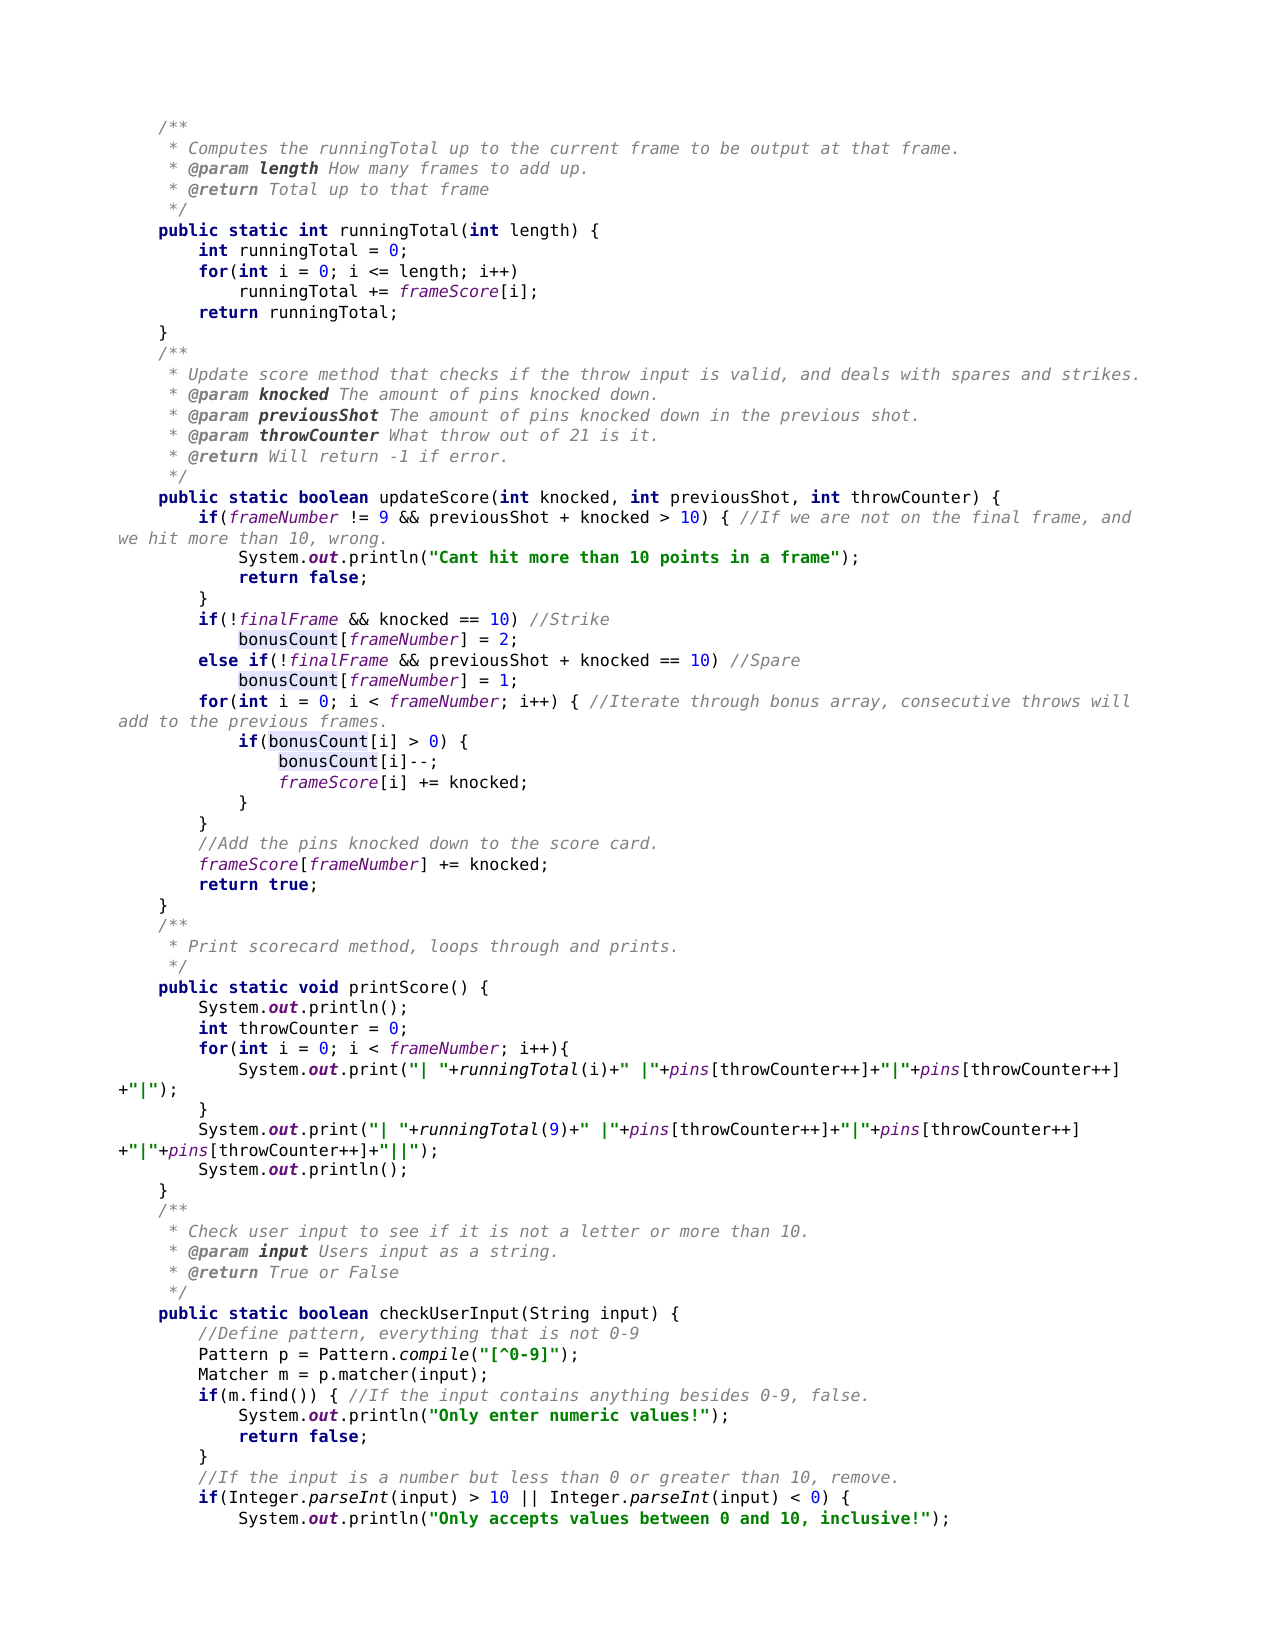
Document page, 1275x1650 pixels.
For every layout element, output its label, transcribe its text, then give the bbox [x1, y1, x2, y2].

text int runningTotal = 0; [118, 241, 1157, 262]
text * @param knocked The amount of pins knocked down. [118, 385, 1157, 405]
text } [118, 896, 1157, 916]
text else if(!finalFrame && previousShot + knocked == 10) //Spare [118, 651, 1157, 671]
text runningTotal += frameScore[i]; [118, 282, 1157, 303]
text System.out.println(); [118, 1160, 1157, 1181]
text if(Integer.parseInt(input) > 10 || Integer.parseInt(input) < 0) { [118, 1488, 1157, 1509]
text //Define pattern, everything that is not 0-9 [118, 1324, 1157, 1345]
text public static int runningTotal(int length) { [118, 221, 1157, 241]
text Matcher m = p.matcher(input); [118, 1365, 1157, 1386]
text * Computes the runningTotal up to the current frame to be output at that frame. [118, 139, 1157, 159]
text for(int i = 0; i < frameNumber; i++){ [118, 1039, 1157, 1060]
text System.out.println("Only accepts values between 0 and 10, inclusive!"); [118, 1509, 1157, 1529]
text * Update score method that checks if the throw input is valid, and deals with spares and strikes. [118, 364, 1157, 385]
text bonusCount[frameNumber] = 2; [118, 630, 1157, 651]
text if(m.find()) { //If the input contains anything besides 0-9, false. [118, 1386, 1157, 1406]
text //If the input is a number but less than 0 or greater than 10, remove. [118, 1468, 1157, 1488]
text System.out.println("Cant hit more than 10 points in a frame"); [118, 548, 1157, 568]
text return false; [118, 1427, 1157, 1447]
text return true; [118, 875, 1157, 896]
text /** [118, 916, 1157, 937]
text Pattern p = Pattern.compile("[^0-9]"); [118, 1345, 1157, 1365]
text * @return Will return -1 if error. [118, 446, 1157, 467]
text if(bonusCount[i] > 0) { [118, 731, 1157, 752]
text frameScore[frameNumber] += knocked; [118, 854, 1157, 875]
text /** [118, 1201, 1157, 1222]
text if(!finalFrame && knocked == 10) //Strike [118, 609, 1157, 630]
text for(int i = 0; i <= length; i++) [118, 262, 1157, 282]
text * @param input Users input as a string. [118, 1242, 1157, 1263]
text } [118, 813, 1157, 834]
text */ [118, 957, 1157, 978]
text */ [118, 1283, 1157, 1304]
text public static boolean checkUserInput(String input) { [118, 1304, 1157, 1324]
text * Check user input to see if it is not a letter or more than 10. [118, 1222, 1157, 1242]
text } [118, 589, 1157, 609]
text */ [118, 467, 1157, 487]
text } [118, 1100, 1157, 1120]
text } [118, 1447, 1157, 1468]
text return false; [118, 568, 1157, 589]
text if(frameNumber != 9 && previousShot + knocked > 10) { //If we are not on the final frame, and we hit more than 10, wrong. [118, 508, 1157, 548]
text //Add the pins knocked down to the score card. [118, 834, 1157, 854]
text /** [118, 118, 1157, 139]
text } [118, 1181, 1157, 1201]
text * @param length How many frames to add up. [118, 159, 1157, 180]
text bonusCount[i]--; [118, 752, 1157, 772]
text int throwCounter = 0; [118, 1019, 1157, 1039]
text } [118, 793, 1157, 813]
text System.out.println("Only enter numeric values!"); [118, 1406, 1157, 1427]
text * @param throwCounter What throw out of 21 is it. [118, 426, 1157, 446]
text frameScore[i] += knocked; [118, 772, 1157, 793]
text */ [118, 200, 1157, 221]
text System.out.println(); [118, 998, 1157, 1019]
text } [118, 323, 1157, 344]
text public static void printScore() { [118, 978, 1157, 998]
text return runningTotal; [118, 303, 1157, 323]
text * Print scorecard method, loops through and prints. [118, 937, 1157, 957]
text * @return True or False [118, 1263, 1157, 1283]
text * @return Total up to that frame [118, 180, 1157, 200]
text System.out.print("| "+runningTotal(i)+" |"+pins[throwCounter++]+"|"+pins[throwCounter++]+"|"); [118, 1060, 1157, 1100]
text for(int i = 0; i < frameNumber; i++) { //Iterate through bonus array, consecutive throws will add to the previous frames. [118, 692, 1157, 731]
text bonusCount[frameNumber] = 1; [118, 671, 1157, 692]
text public static boolean updateScore(int knocked, int previousShot, int throwCounter) { [118, 487, 1157, 508]
text System.out.print("| "+runningTotal(9)+" |"+pins[throwCounter++]+"|"+pins[throwCounter++]+"|"+pins[throwCounter++]+"||"); [118, 1120, 1157, 1160]
text * @param previousShot The amount of pins knocked down in the previous shot. [118, 405, 1157, 426]
text /** [118, 344, 1157, 364]
